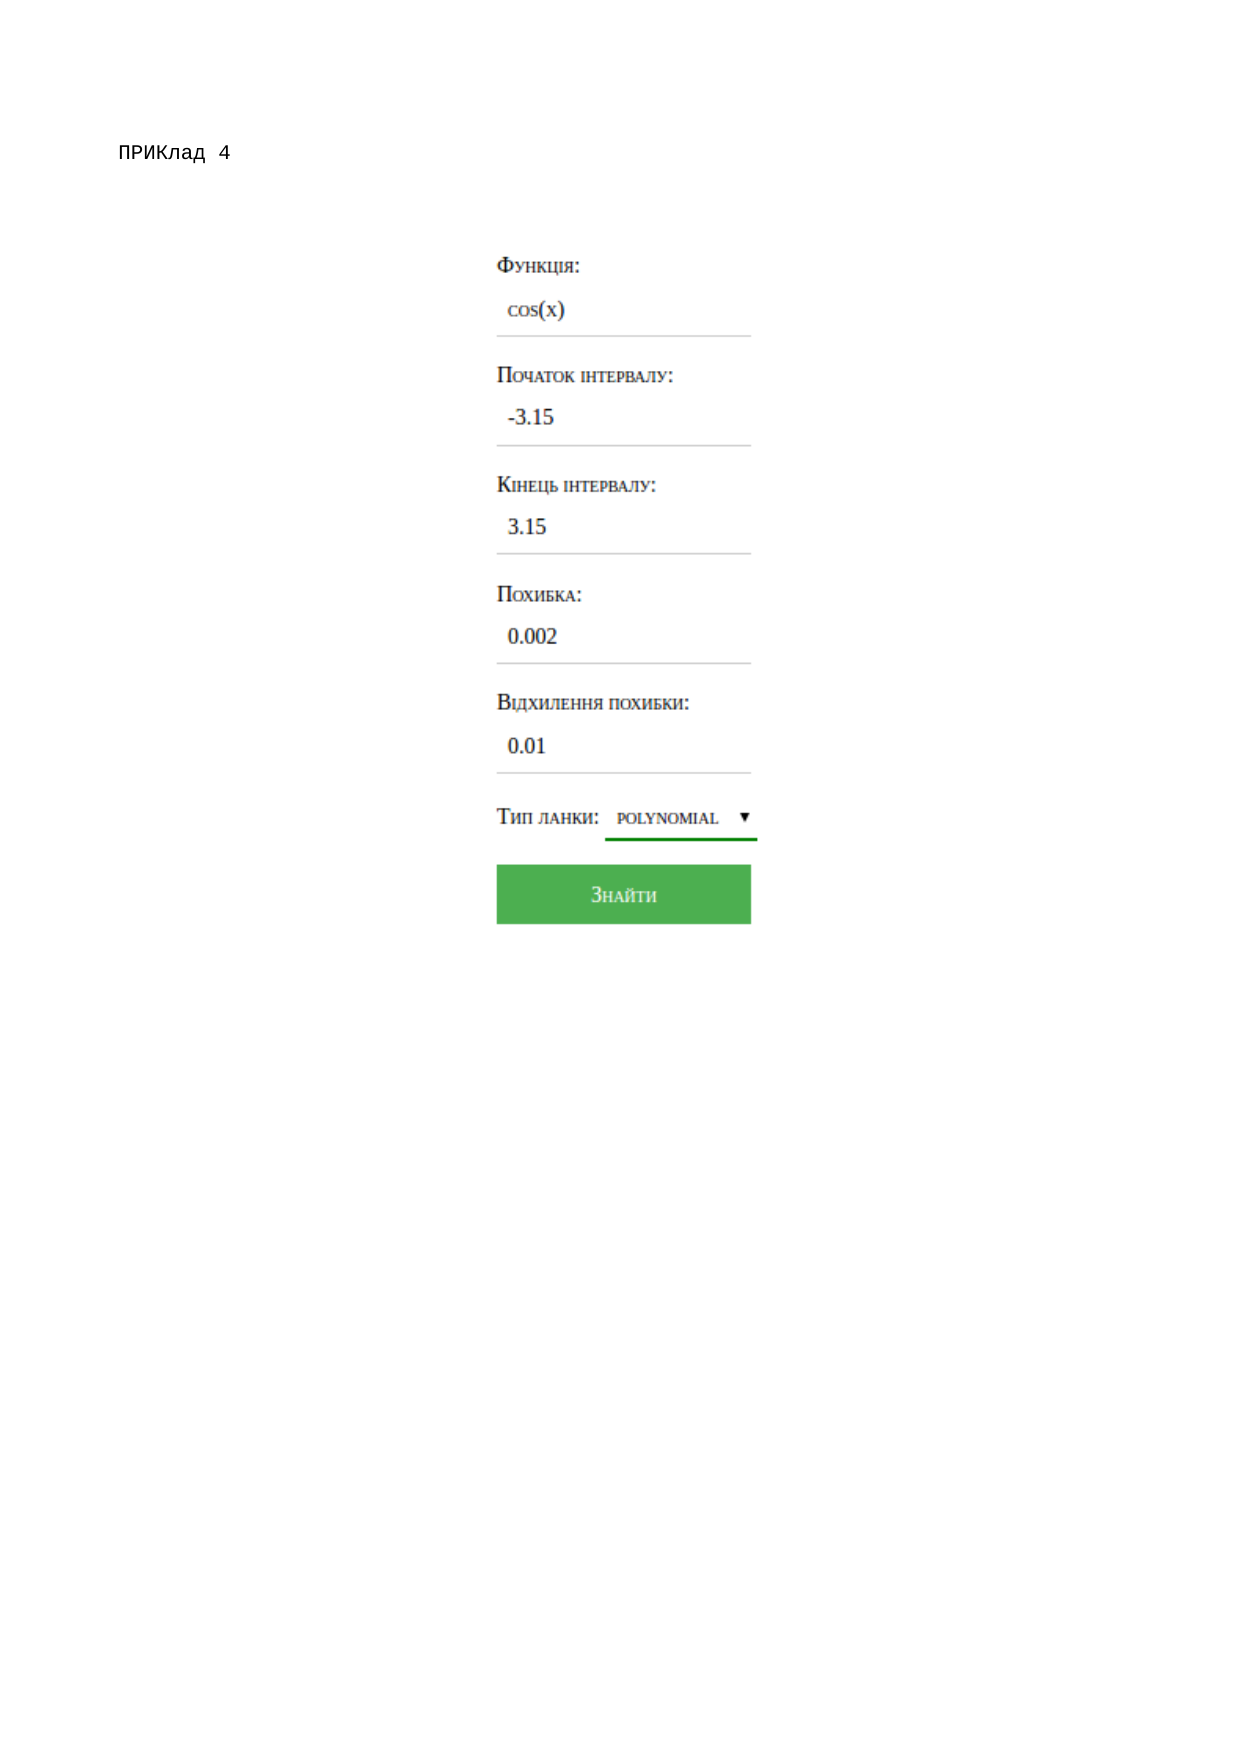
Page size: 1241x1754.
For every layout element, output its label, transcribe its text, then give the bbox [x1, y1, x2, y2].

text ПРИКлад 4 [118, 142, 1122, 165]
picture [450, 241, 811, 951]
